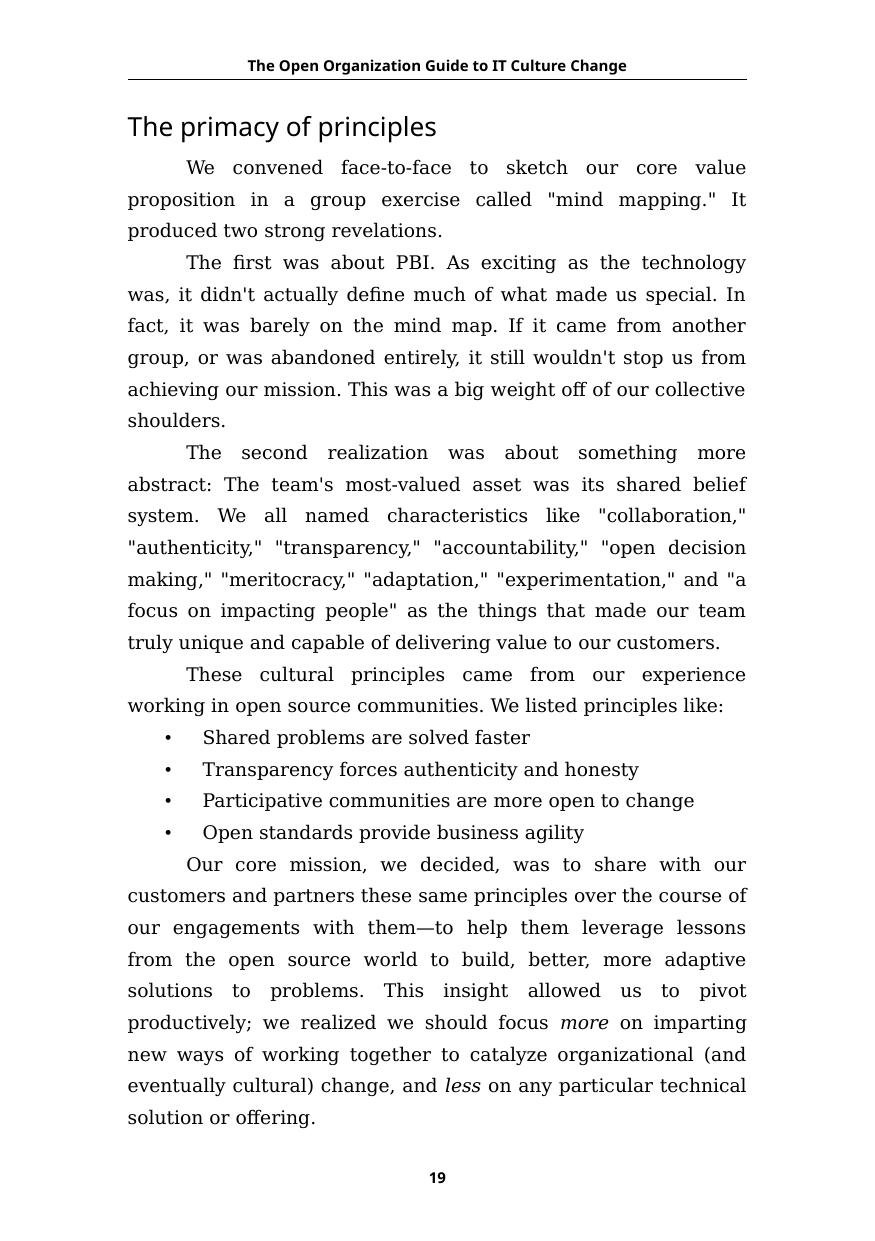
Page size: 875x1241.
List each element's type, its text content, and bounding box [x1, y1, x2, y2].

list Shared problems are solved faster [165, 727, 747, 749]
text We convened face-to-face to sketch our core value proposition in a group exercise called "mind mapping." It produced two strong revelations. [127, 157, 747, 242]
list Participative communities are more open to change [165, 790, 747, 812]
text Our core mission, we decided, was to share with our customers and partners these same principles over the course of our engagements with them—to help them leverage lessons from the open source world to build, better, more adaptive solutions to problems. This insight allowed us to pivot productively; we realized we should focus more on imparting new ways of working together to catalyze organizational (and eventually cultural) change, and less on any particular technical solution or offering. [127, 854, 747, 1129]
text These cultural principles came from our experience working in open source communities. We listed principles like: [127, 664, 747, 717]
subtitle The primacy of principles [127, 109, 747, 144]
text The second realization was about something more abstract: The team's most-valued asset was its shared belief system. We all named characteristics like "collaboration," "authenticity," "transparency," "accountability," "open decision making," "meritocracy," "adaptation," "experimentation," and "a focus on impacting people" as the things that made our team truly unique and capable of delivering value to our customers. [127, 442, 747, 654]
list Transparency forces authenticity and honesty [165, 759, 747, 781]
list Open standards provide business agility [165, 822, 747, 844]
text The first was about PBI. As exciting as the technology was, it didn't actually define much of what made us special. In fact, it was barely on the mind map. If it came from another group, or was abandoned entirely, it still wouldn't stop us from achieving our mission. This was a big weight off of our collective shoulders. [127, 252, 747, 432]
